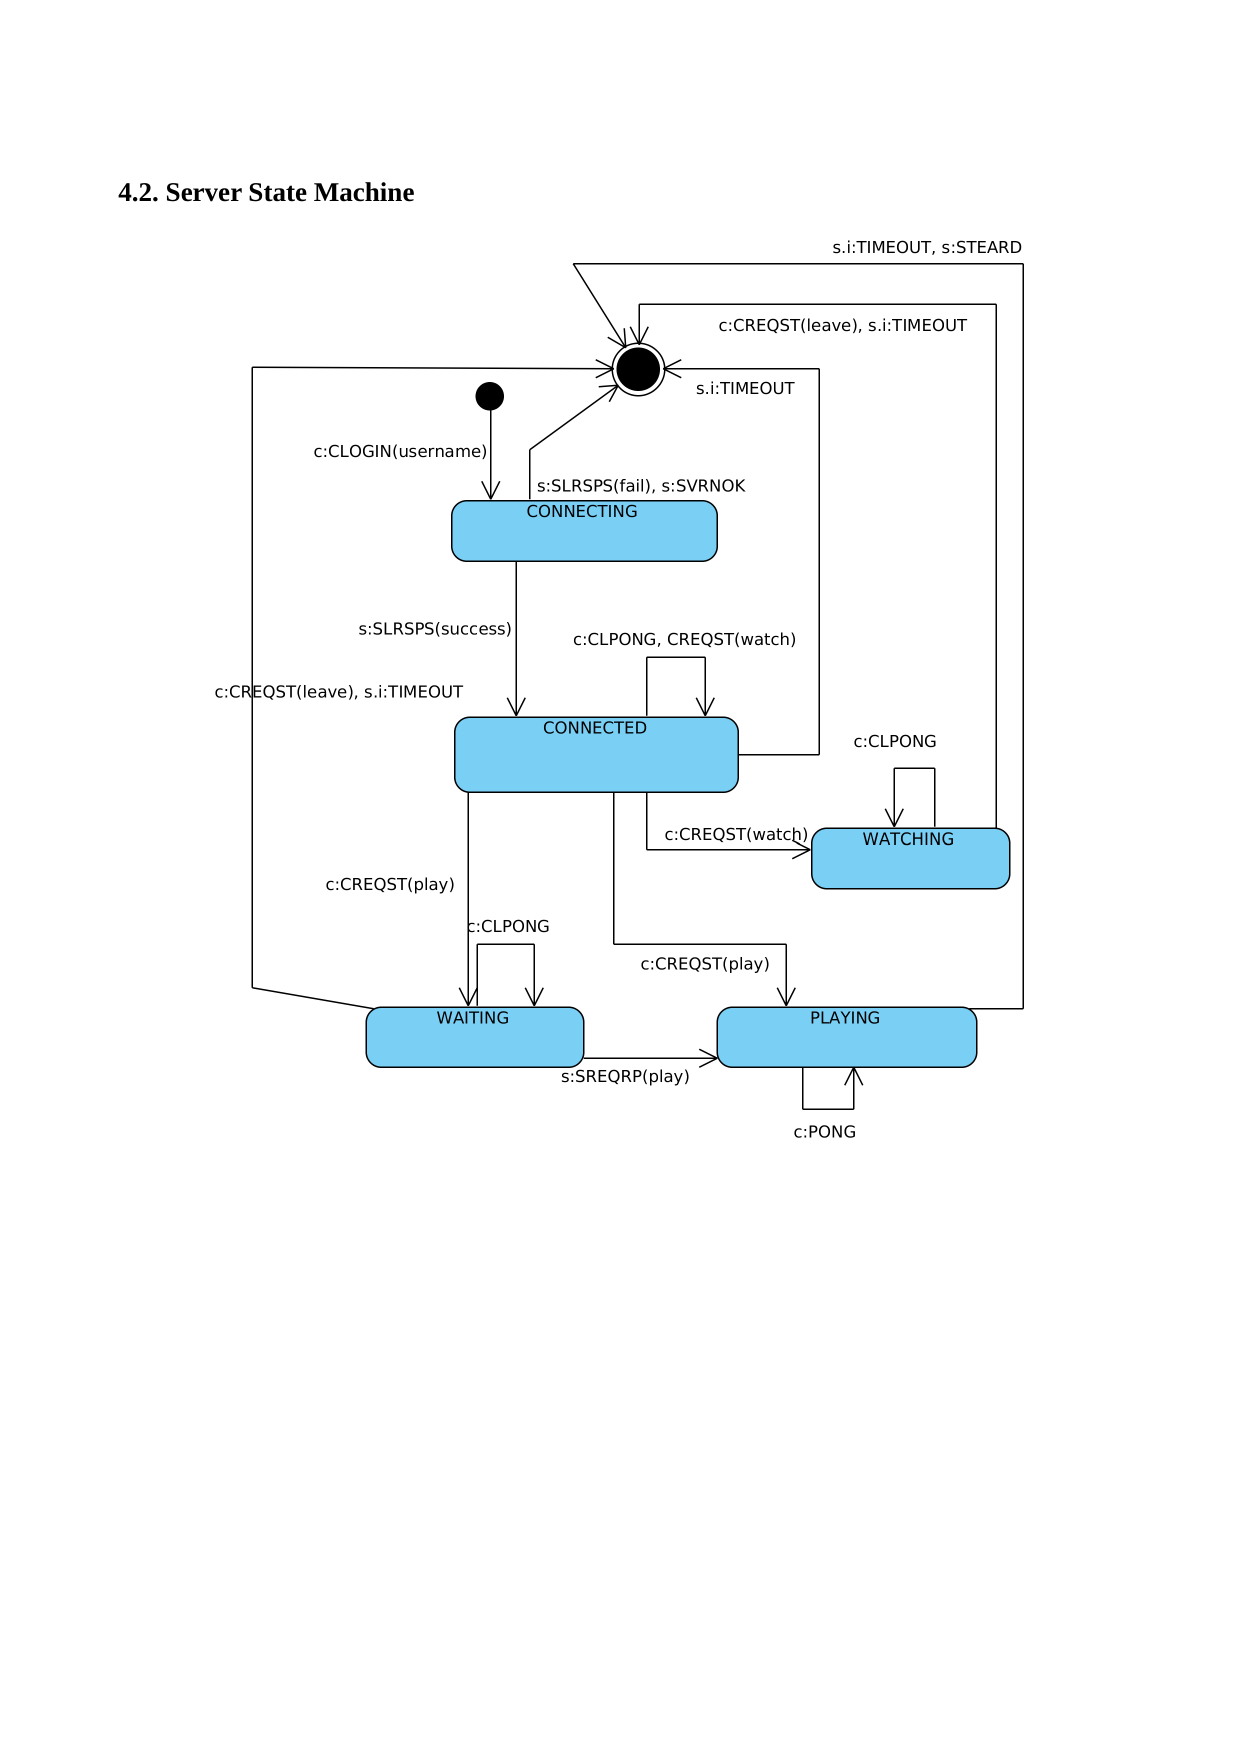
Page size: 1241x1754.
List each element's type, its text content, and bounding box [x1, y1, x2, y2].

text 4.2. Server State Machine [118, 176, 1122, 207]
picture [196, 234, 1044, 1148]
